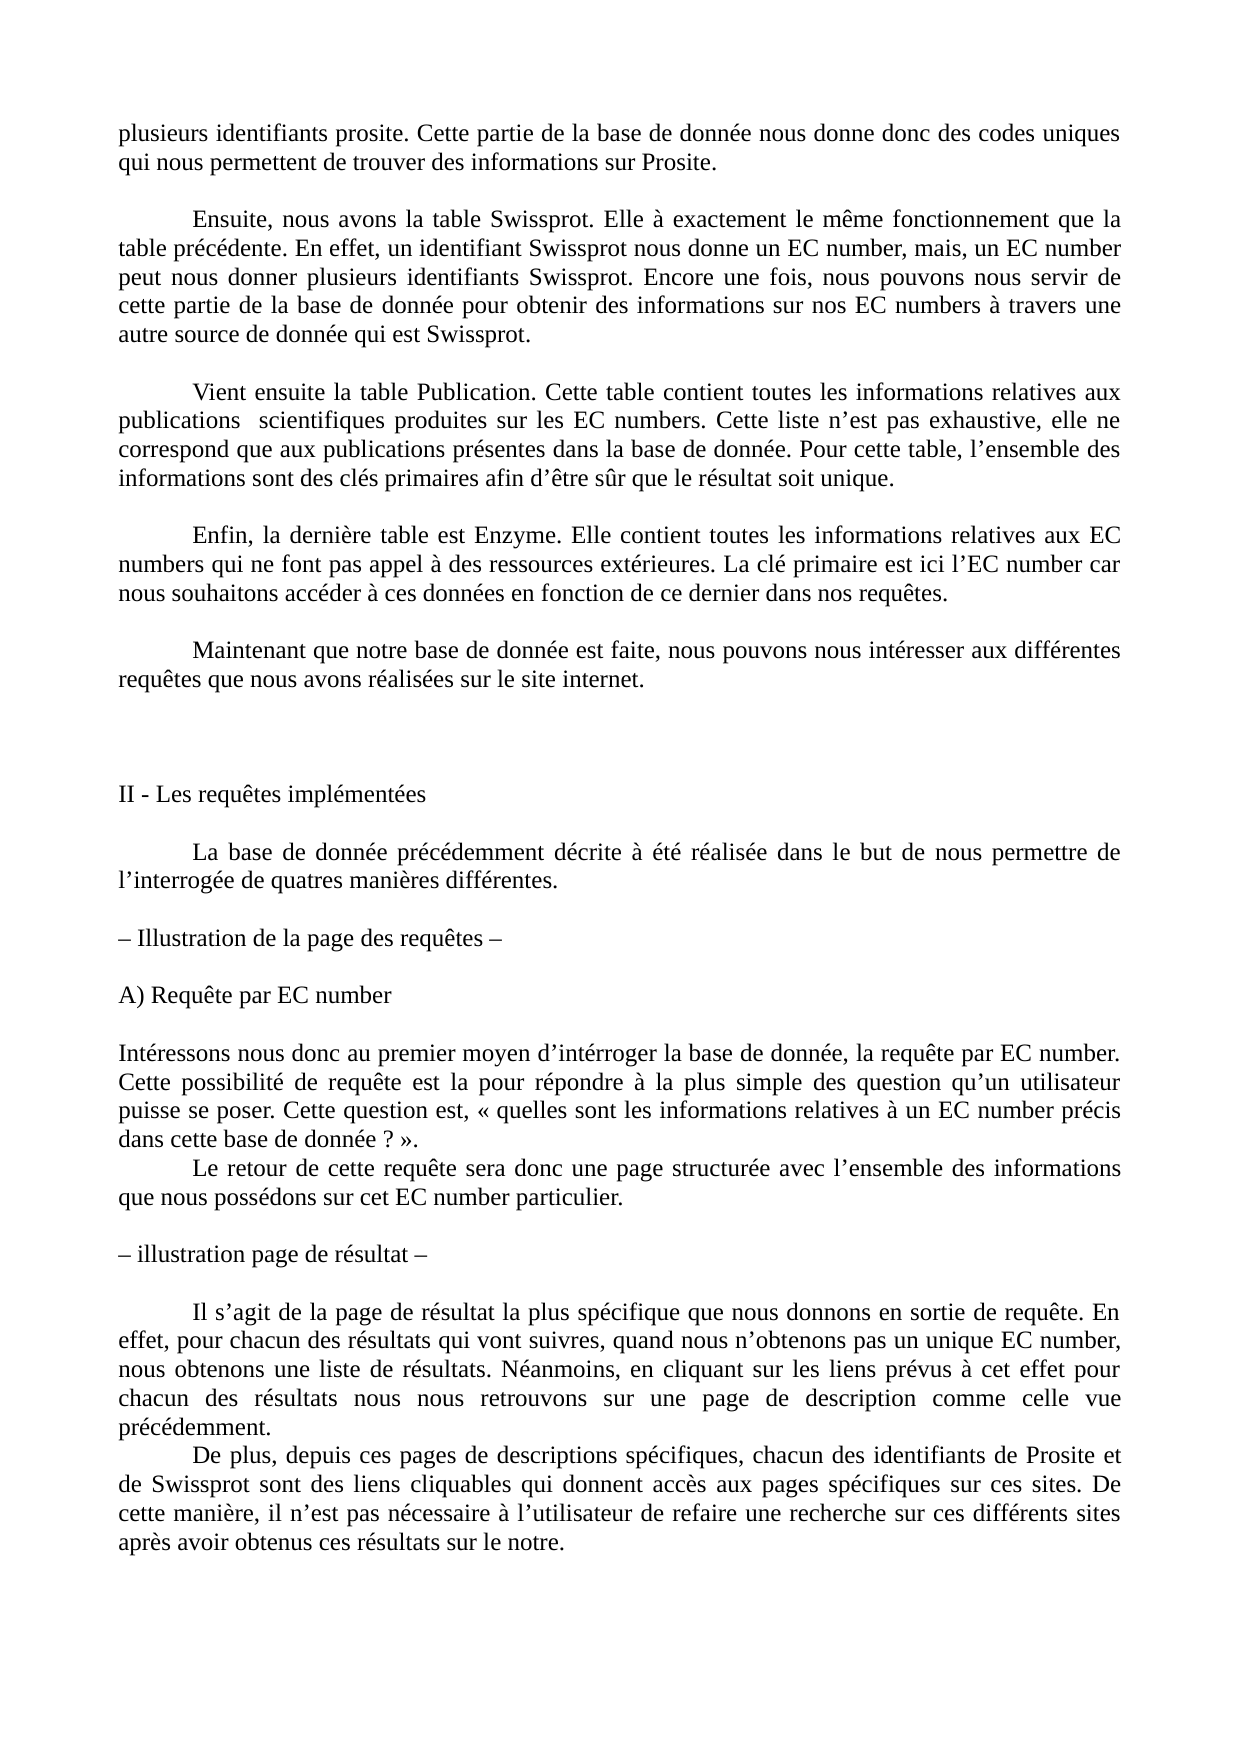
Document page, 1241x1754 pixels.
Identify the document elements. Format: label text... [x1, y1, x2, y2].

text Ensuite, nous avons la table Swissprot. Elle à exactement le même fonctionnement que la table précédente. En effet, un identifiant Swissprot nous donne un EC number, mais, un EC number peut nous donner plusieurs identifiants Swissprot. Encore une fois, nous pouvons nous servir de cette partie de la base de donnée pour obtenir des informations sur nos EC numbers à travers une autre source de donnée qui est Swissprot. [118, 204, 1122, 348]
text – illustration page de résultat – [118, 1239, 1122, 1268]
text Intéressons nous donc au premier moyen d’intérroger la base de donnée, la requête par EC number. Cette possibilité de requête est la pour répondre à la plus simple des question qu’un utilisateur puisse se poser. Cette question est, « quelles sont les informations relatives à un EC number précis dans cette base de donnée ? ». [118, 1038, 1122, 1153]
text Vient ensuite la table Publication. Cette table contient toutes les informations relatives aux publications scientifiques produites sur les EC numbers. Cette liste n’est pas exhaustive, elle ne correspond que aux publications présentes dans la base de donnée. Pour cette table, l’ensemble des informations sont des clés primaires afin d’être sûr que le résultat soit unique. [118, 377, 1122, 492]
text Maintenant que notre base de donnée est faite, nous pouvons nous intéresser aux différentes requêtes que nous avons réalisées sur le site internet. [118, 636, 1122, 693]
text II - Les requêtes implémentées [118, 779, 1122, 808]
text La base de donnée précédemment décrite à été réalisée dans le but de nous permettre de l’interrogée de quatres manières différentes. [118, 837, 1122, 894]
text – Illustration de la page des requêtes – [118, 923, 1122, 952]
text Enfin, la dernière table est Enzyme. Elle contient toutes les informations relatives aux EC numbers qui ne font pas appel à des ressources extérieures. La clé primaire est ici l’EC number car nous souhaitons accéder à ces données en fonction de ce dernier dans nos requêtes. [118, 521, 1122, 607]
text A) Requête par EC number [118, 981, 1122, 1009]
text De plus, depuis ces pages de descriptions spécifiques, chacun des identifiants de Prosite et de Swissprot sont des liens cliquables qui donnent accès aux pages spécifiques sur ces sites. De cette manière, il n’est pas nécessaire à l’utilisateur de refaire une recherche sur ces différents sites après avoir obtenus ces résultats sur le notre. [118, 1441, 1122, 1556]
text Il s’agit de la page de résultat la plus spécifique que nous donnons en sortie de requête. En effet, pour chacun des résultats qui vont suivres, quand nous n’obtenons pas un unique EC number, nous obtenons une liste de résultats. Néanmoins, en cliquant sur les liens prévus à cet effet pour chacun des résultats nous nous retrouvons sur une page de description comme celle vue précédemment. [118, 1297, 1122, 1441]
text Le retour de cette requête sera donc une page structurée avec l’ensemble des informations que nous possédons sur cet EC number particulier. [118, 1153, 1122, 1211]
text plusieurs identifiants prosite. Cette partie de la base de donnée nous donne donc des codes uniques qui nous permettent de trouver des informations sur Prosite. [118, 118, 1122, 176]
